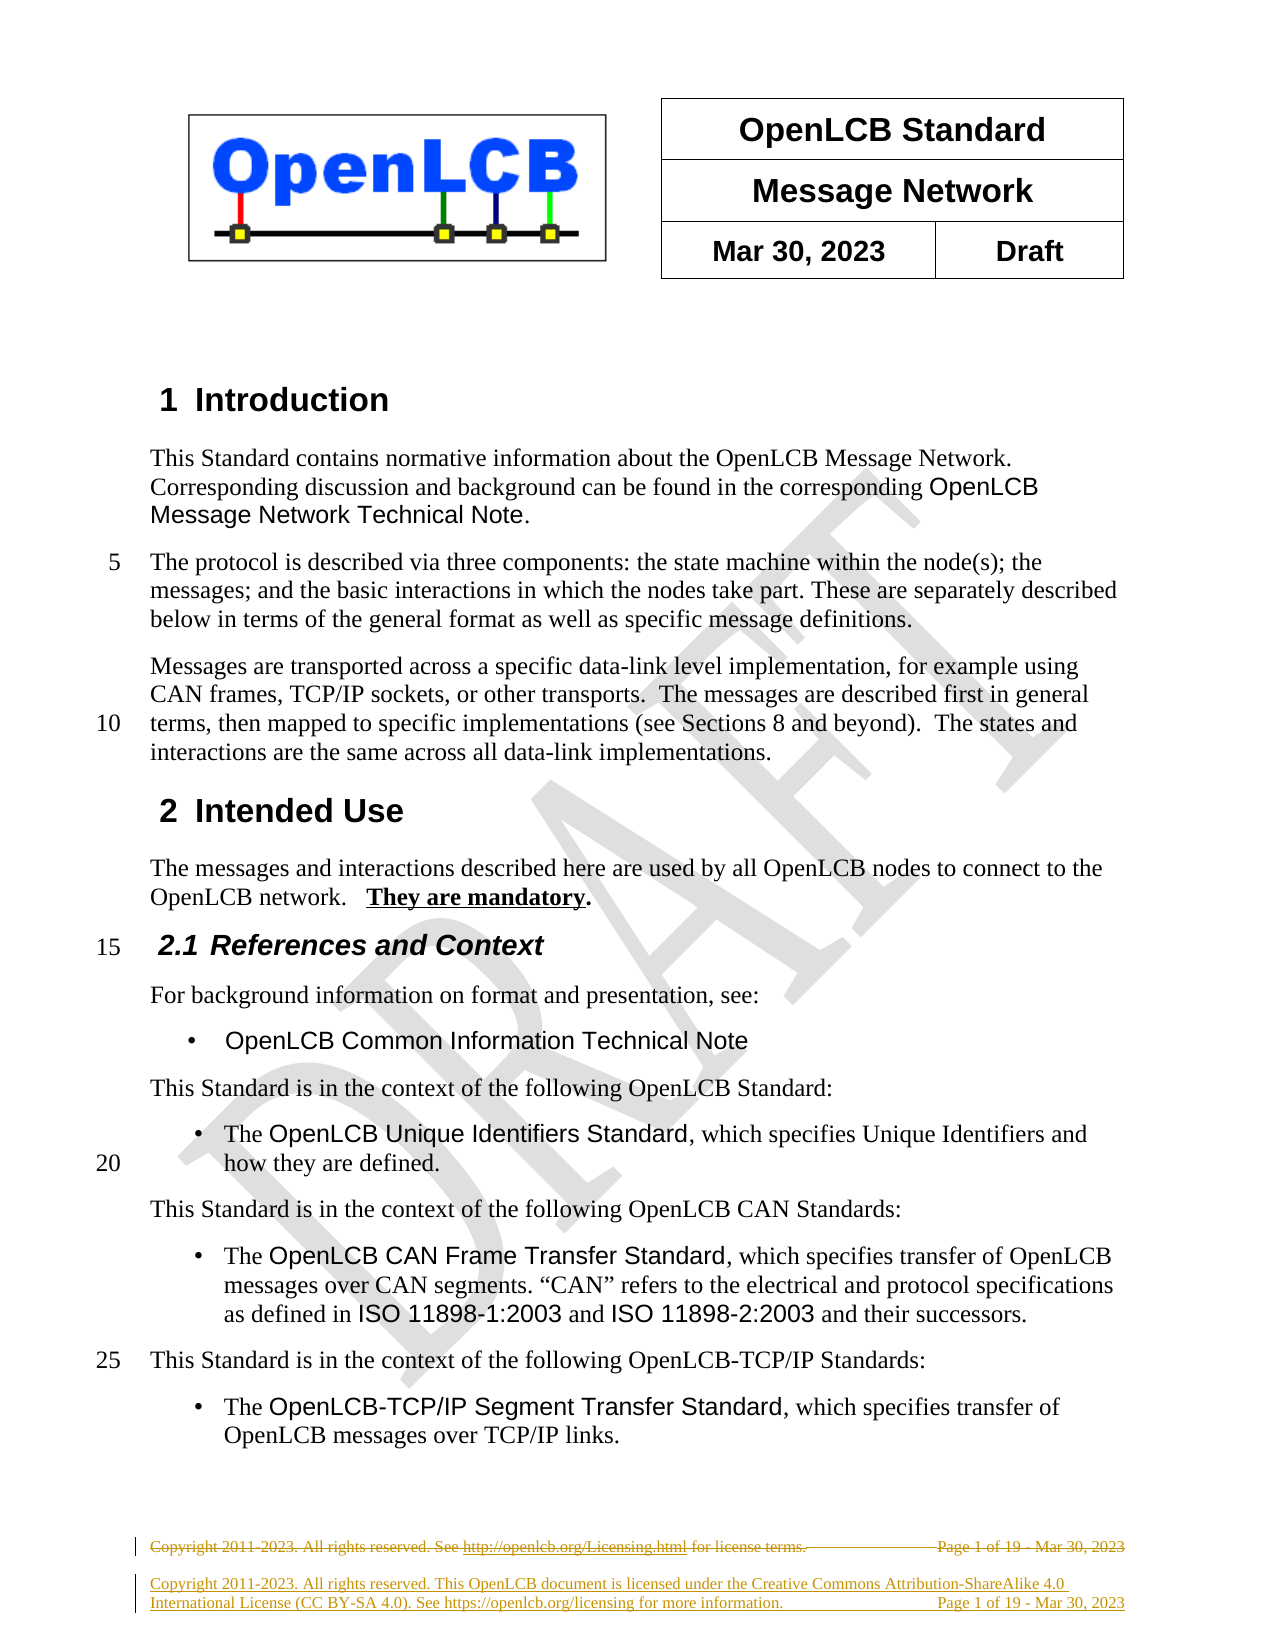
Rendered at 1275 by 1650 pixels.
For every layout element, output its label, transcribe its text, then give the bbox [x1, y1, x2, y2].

subtitle References and Context [632, 928, 676, 955]
list The OpenLCB CAN Frame Transfer Standard, which specifies transfer of OpenLCB messages over CAN segments. “CAN” refers to the electrical and protocol specifications as defined in ISO 11898-1:2003 and ISO 11898-2:2003 and their successors. [194, 1241, 382, 1327]
text Messages are transported across a specific data-link level implementation, for example using CAN frames, TCP/IP sockets, or other transports. The messages are described first in general terms, then mapped to specific implementations (see Sections 8 and beyond). The states and interactions are the same across all data-link implementations. [948, 651, 1125, 766]
subtitle References and Context [404, 946, 469, 962]
text The protocol is described via three components: the state machine within the node(s); the messages; and the basic interactions in which the nodes take part. These are separately described below in terms of the general format as well as specific message definitions. [772, 555, 887, 633]
text This Standard is in the context of the following OpenLCB-TCP/IP Standards: [426, 1345, 1125, 1374]
text The messages and interactions described here are used by all OpenLCB nodes to connect to the OpenLCB network. They are mandatory. [584, 853, 697, 911]
text This Standard is in the context of the following OpenLCB Standard: [696, 1073, 1125, 1101]
text For background information on format and presentation, see: [150, 980, 352, 1008]
text This Standard is in the context of the following OpenLCB Standard: [150, 1073, 265, 1101]
text This Standard is in the context of the following OpenLCB Standard: [608, 1073, 699, 1099]
subtitle References and Context [475, 928, 635, 962]
text For background information on format and presentation, see: [528, 980, 664, 1008]
text For background information on format and presentation, see: [386, 980, 510, 1008]
text For background information on format and presentation, see: [666, 980, 1125, 1008]
list OpenLCB Common Information Technical Note [432, 1026, 517, 1055]
list The OpenLCB CAN Frame Transfer Standard, which specifies transfer of OpenLCB messages over CAN segments. “CAN” refers to the electrical and protocol specifications as defined in ISO 11898-1:2003 and ISO 11898-2:2003 and their successors. [339, 1241, 479, 1327]
text This Standard is in the context of the following OpenLCB Standard: [354, 1073, 464, 1101]
list The OpenLCB CAN Frame Transfer Standard, which specifies transfer of OpenLCB messages over CAN segments. “CAN” refers to the electrical and protocol specifications as defined in ISO 11898-1:2003 and ISO 11898-2:2003 and their successors. [474, 1241, 1125, 1327]
list OpenLCB Common Information Technical Note [187, 1026, 418, 1055]
subtitle [794, 791, 1125, 829]
text The messages and interactions described here are used by all OpenLCB nodes to connect to the OpenLCB network. They are mandatory. [851, 853, 1125, 911]
list OpenLCB Common Information Technical Note [696, 1026, 1125, 1055]
subtitle References and Context [150, 928, 407, 962]
subtitle References and Context [787, 928, 1125, 962]
text This Standard is in the context of the following OpenLCB CAN Standards: [577, 1194, 1125, 1223]
text The protocol is described via three components: the state machine within the node(s); the messages; and the basic interactions in which the nodes take part. These are separately described below in terms of the general format as well as specific message definitions. [150, 547, 785, 633]
list OpenLCB Common Information Technical Note [540, 1026, 695, 1055]
text Messages are transported across a specific data-link level implementation, for example using CAN frames, TCP/IP sockets, or other transports. The messages are described first in general terms, then mapped to specific implementations (see Sections 8 and beyond). The states and interactions are the same across all data-link implementations. [682, 651, 1012, 766]
text Messages are transported across a specific data-link level implementation, for example using CAN frames, TCP/IP sockets, or other transports. The messages are described first in general terms, then mapped to specific implementations (see Sections 8 and beyond). The states and interactions are the same across all data-link implementations. [150, 651, 721, 766]
text This Standard contains normative information about the OpenLCB Message Network. Corresponding discussion and background can be found in the corresponding OpenLCB Message Network Technical Note. [150, 443, 1125, 529]
text This Standard is in the context of the following OpenLCB Standard: [501, 1073, 592, 1101]
text This Standard is in the context of the following OpenLCB CAN Standards: [292, 1194, 464, 1223]
list The OpenLCB Unique Identifiers Standard, which specifies Unique Identifiers and how they are defined. [419, 1119, 540, 1177]
text This Standard is in the context of the following OpenLCB CAN Standards: [150, 1194, 278, 1223]
picture [187, 114, 608, 263]
subtitle Introduction [150, 380, 1125, 419]
list The OpenLCB-TCP/IP Segment Transfer Standard, which specifies transfer of OpenLCB messages over TCP/IP links. [194, 1392, 1125, 1449]
text The protocol is described via three components: the state machine within the node(s); the messages; and the basic interactions in which the nodes take part. These are separately described below in terms of the general format as well as specific message definitions. [844, 547, 1125, 633]
text This Standard is in the context of the following OpenLCB-TCP/IP Standards: [150, 1345, 411, 1374]
subtitle References and Context [676, 928, 779, 962]
text This Standard is in the context of the following OpenLCB CAN Standards: [483, 1194, 566, 1223]
subtitle [571, 791, 784, 829]
subtitle Intended Use [150, 791, 549, 829]
text The messages and interactions described here are used by all OpenLCB nodes to connect to the OpenLCB network. They are mandatory. [150, 853, 602, 911]
list The OpenLCB Unique Identifiers Standard, which specifies Unique Identifiers and how they are defined. [525, 1119, 1125, 1177]
list The OpenLCB Unique Identifiers Standard, which specifies Unique Identifiers and how they are defined. [240, 1119, 430, 1177]
text The messages and interactions described here are used by all OpenLCB nodes to connect to the OpenLCB network. They are mandatory. [669, 853, 862, 911]
